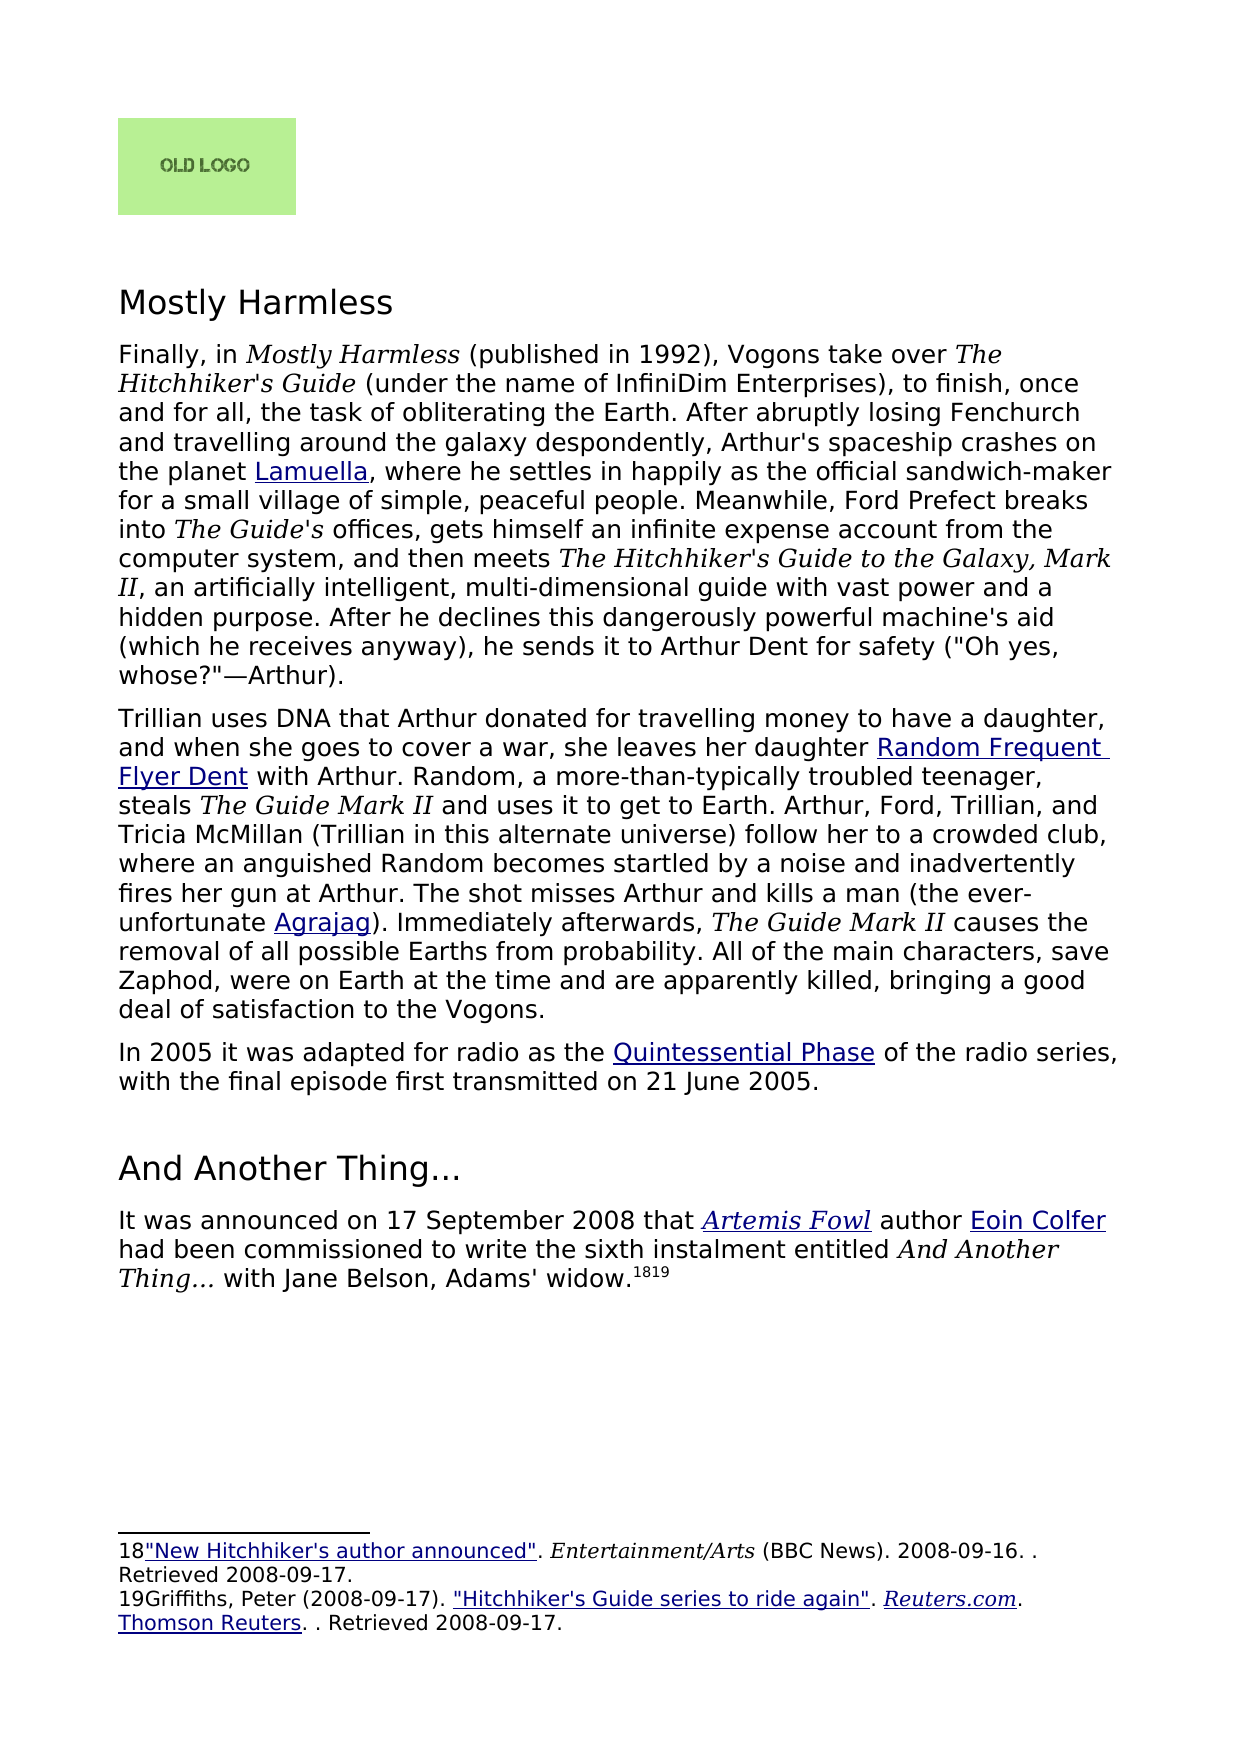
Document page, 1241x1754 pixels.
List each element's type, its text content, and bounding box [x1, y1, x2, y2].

text Trillian uses DNA that Arthur donated for travelling money to have a daughter, and when she goes to cover a war, she leaves her daughter Random Frequent Flyer Dent with Arthur. Random, a more-than-typically troubled teenager, steals The Guide Mark II and uses it to get to Earth. Arthur, Ford, Trillian, and Tricia McMillan (Trillian in this alternate universe) follow her to a crowded club, where an anguished Random becomes startled by a noise and inadvertently fires her gun at Arthur. The shot misses Arthur and kills a man (the ever-unfortunate Agrajag). Immediately afterwards, The Guide Mark II causes the removal of all possible Earths from probability. All of the main characters, save Zaphod, were on Earth at the time and are apparently killed, bringing a good deal of satisfaction to the Vogons. [118, 704, 1122, 1025]
text "New Hitchhiker's author announced". Entertainment/Arts (BBC News). 2008-09-16. . Retrieved 2008-09-17. [118, 1539, 1122, 1587]
subtitle Mostly Harmless [118, 283, 1122, 322]
text In 2005 it was adapted for radio as the Quintessential Phase of the radio series, with the final episode first transmitted on 21 June 2005. [118, 1038, 1122, 1097]
text Finally, in Mostly Harmless (published in 1992), Vogons take over The Hitchhiker's Guide (under the name of InfiniDim Enterprises), to finish, once and for all, the task of obliterating the Earth. After abruptly losing Fenchurch and travelling around the galaxy despondently, Arthur's spaceship crashes on the planet Lamuella, where he settles in happily as the official sandwich-maker for a small village of simple, peaceful people. Meanwhile, Ford Prefect breaks into The Guide's offices, gets himself an infinite expense account from the computer system, and then meets The Hitchhiker's Guide to the Galaxy, Mark II, an artificially intelligent, multi-dimensional guide with vast power and a hidden purpose. After he declines this dangerously powerful machine's aid (which he receives anyway), he sends it to Arthur Dent for safety ("Oh yes, whose?"—Arthur). [118, 340, 1122, 690]
picture [118, 118, 296, 215]
subtitle And Another Thing... [118, 1149, 1122, 1188]
text It was announced on 17 September 2008 that Artemis Fowl author Eoin Colfer had been commissioned to write the sixth instalment entitled And Another Thing... with Jane Belson, Adams' widow. [118, 1206, 1122, 1293]
text Griffiths, Peter (2008-09-17). "Hitchhiker's Guide series to ride again". Reuters.com. Thomson Reuters. . Retrieved 2008-09-17. [118, 1587, 1122, 1636]
